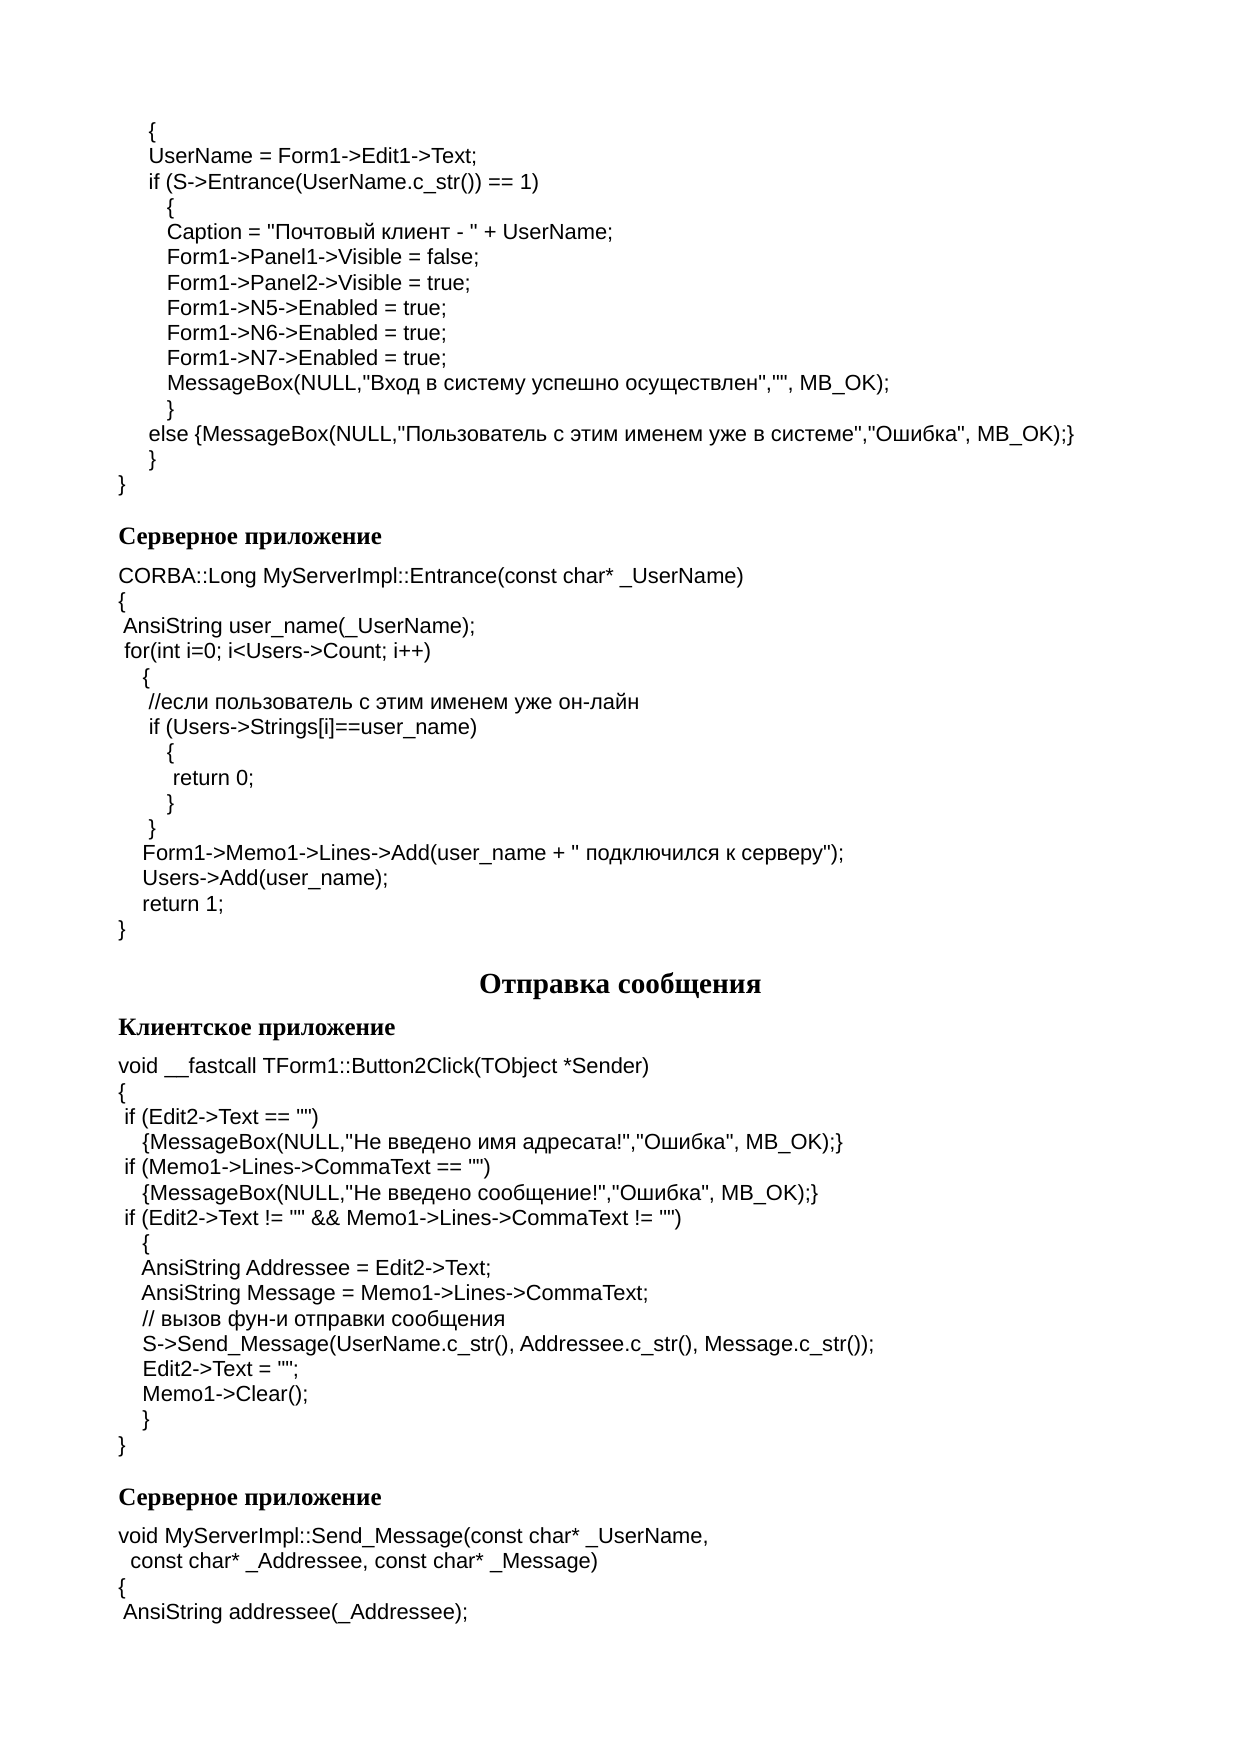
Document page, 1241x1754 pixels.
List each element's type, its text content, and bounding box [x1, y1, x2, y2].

text Form1->Memo1->Lines->Add(user_name + " подключился к серверу"); [118, 840, 1122, 865]
text Memo1->Clear(); [118, 1381, 1122, 1406]
text if (Memo1->Lines->CommaText == "") [118, 1154, 1122, 1179]
text return 0; [118, 764, 1122, 789]
text AnsiString user_name(_UserName); [118, 613, 1122, 638]
text AnsiString Message = Memo1->Lines->CommaText; [118, 1280, 1122, 1305]
text for(int i=0; i<Users->Count; i++) [118, 638, 1122, 663]
text } [118, 815, 1122, 840]
text Клиентское приложение [118, 1012, 1122, 1041]
text { [118, 1573, 1122, 1599]
text void __fastcall TForm1::Button2Click(TObject *Sender) [118, 1053, 1122, 1078]
text Form1->Panel1->Visible = false; [118, 244, 1122, 269]
text const char* _Addressee, const char* _Message) [118, 1548, 1122, 1573]
text } [118, 916, 1122, 941]
text Отправка сообщения [118, 966, 1122, 999]
text Form1->N6->Enabled = true; [118, 320, 1122, 345]
text } [118, 395, 1122, 421]
text S->Send_Message(UserName.c_str(), Addressee.c_str(), Message.c_str()); [118, 1331, 1122, 1356]
text { [118, 588, 1122, 613]
text else {MessageBox(NULL,"Пользователь с этим именем уже в системе","Ошибка", MB_OK);} [118, 421, 1122, 446]
text Form1->Panel2->Visible = true; [118, 269, 1122, 294]
text Caption = "Почтовый клиент - " + UserName; [118, 219, 1122, 244]
text if (Users->Strings[i]==user_name) [118, 714, 1122, 739]
text if (Edit2->Text == "") [118, 1104, 1122, 1129]
text {MessageBox(NULL,"Не введено сообщение!","Ошибка", MB_OK);} [118, 1179, 1122, 1204]
text Form1->N5->Enabled = true; [118, 294, 1122, 320]
text } [118, 789, 1122, 815]
text MessageBox(NULL,"Вход в систему успешно осуществлен","", MB_OK); [118, 370, 1122, 395]
text } [118, 446, 1122, 471]
text //если пользователь с этим именем уже он-лайн [118, 689, 1122, 714]
text { [118, 739, 1122, 764]
text } [118, 1431, 1122, 1457]
text Users->Add(user_name); [118, 865, 1122, 890]
text UserName = Form1->Edit1->Text; [118, 143, 1122, 168]
text } [118, 471, 1122, 496]
text { [118, 663, 1122, 689]
text Form1->N7->Enabled = true; [118, 345, 1122, 370]
text Серверное приложение [118, 521, 1122, 550]
text CORBA::Long MyServerImpl::Entrance(const char* _UserName) [118, 563, 1122, 588]
text if (S->Entrance(UserName.c_str()) == 1) [118, 168, 1122, 194]
text Серверное приложение [118, 1482, 1122, 1511]
text Edit2->Text = ""; [118, 1356, 1122, 1381]
text return 1; [118, 890, 1122, 916]
text { [118, 118, 1122, 143]
text {MessageBox(NULL,"Не введено имя адресата!","Ошибка", MB_OK);} [118, 1129, 1122, 1154]
text { [118, 194, 1122, 219]
text AnsiString addressee(_Addressee); [118, 1599, 1122, 1624]
text if (Edit2->Text != "" && Memo1->Lines->CommaText != "") [118, 1204, 1122, 1230]
text { [118, 1230, 1122, 1255]
text AnsiString Addressee = Edit2->Text; [118, 1255, 1122, 1280]
text void MyServerImpl::Send_Message(const char* _UserName, [118, 1523, 1122, 1548]
text { [118, 1078, 1122, 1104]
text // вызов фун-и отправки сообщения [118, 1305, 1122, 1331]
text } [118, 1406, 1122, 1431]
